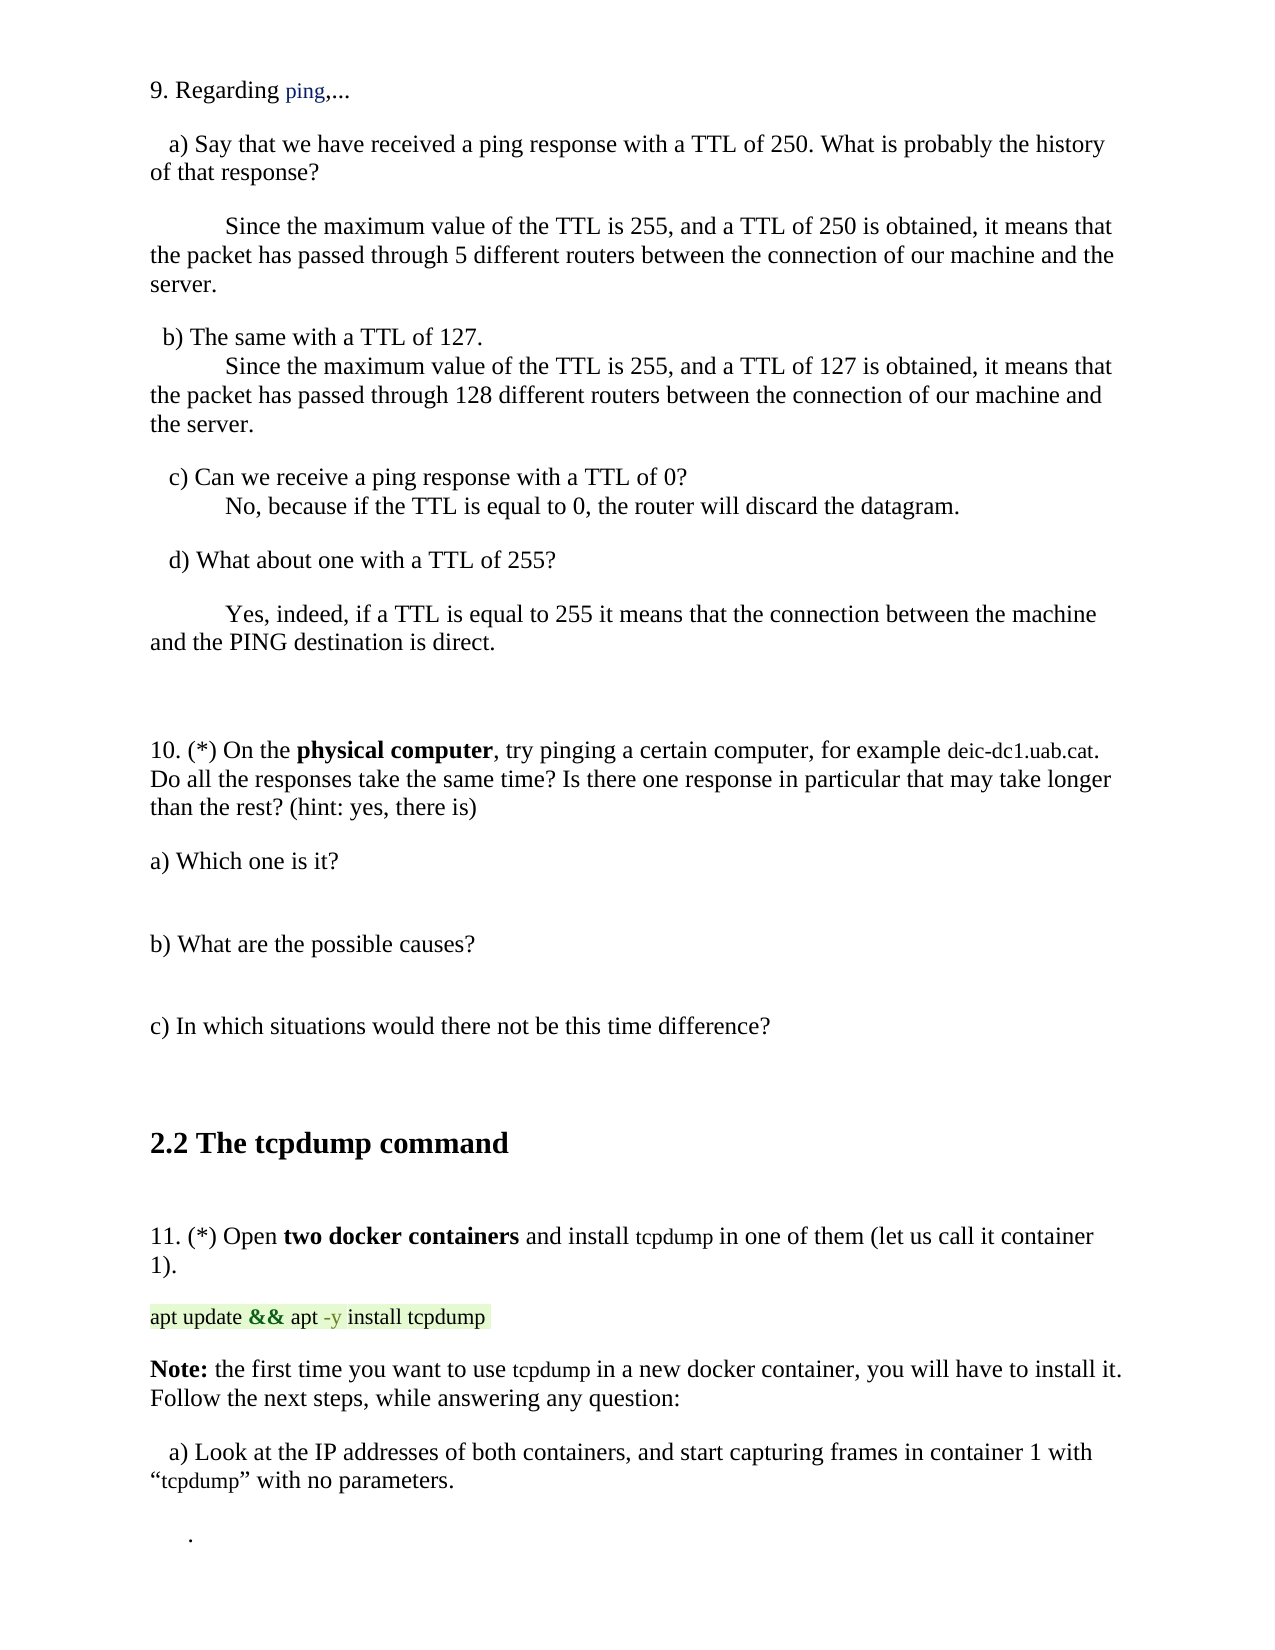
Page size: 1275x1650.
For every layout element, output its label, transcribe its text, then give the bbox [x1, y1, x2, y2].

text 10. (*) On the physical computer, try pinging a certain computer, for example deic-dc1.uab.cat. Do all the responses take the same time? Is there one response in particular that may take longer than the rest? (hint: yes, there is) [150, 735, 1125, 821]
text a) Look at the IP addresses of both containers, and start capturing frames in container 1 with “tcpdump” with no parameters. [150, 1437, 1125, 1494]
text Yes, indeed, if a TTL is equal to 255 it means that the connection between the machine and the PING destination is direct. [150, 599, 1125, 656]
text Note: the first time you want to use tcpdump in a new docker container, you will have to install it. Follow the next steps, while answering any question: [150, 1354, 1125, 1412]
text c) Can we receive a ping response with a TTL of 0? No, because if the TTL is equal to 0, the router will discard the datagram. [150, 462, 1125, 520]
text Since the maximum value of the TTL is 255, and a TTL of 250 is obtained, it means that the packet has passed through 5 different routers between the connection of our machine and the server. [150, 211, 1125, 297]
text apt update && apt -y install tcpdump [150, 1303, 1125, 1329]
text 9. Regarding ping,... [150, 75, 1125, 104]
text b) The same with a TTL of 127. Since the maximum value of the TTL is 255, and a TTL of 127 is obtained, it means that the packet has passed through 128 different routers between the connection of our machine and the server. [150, 322, 1125, 437]
text 2.2 The tcpdump command [150, 1125, 1125, 1196]
text a) Which one is it? [150, 846, 1125, 904]
text 11. (*) Open two docker containers and install tcpdump in one of them (let us call it container 1). [150, 1221, 1125, 1278]
text b) What are the possible causes? [150, 929, 1125, 986]
text a) Say that we have received a ping response with a TTL of 250. What is probably the history of that response? [150, 129, 1125, 186]
text c) In which situations would there not be this time difference? [150, 1011, 1125, 1040]
text d) What about one with a TTL of 255? [150, 545, 1125, 574]
